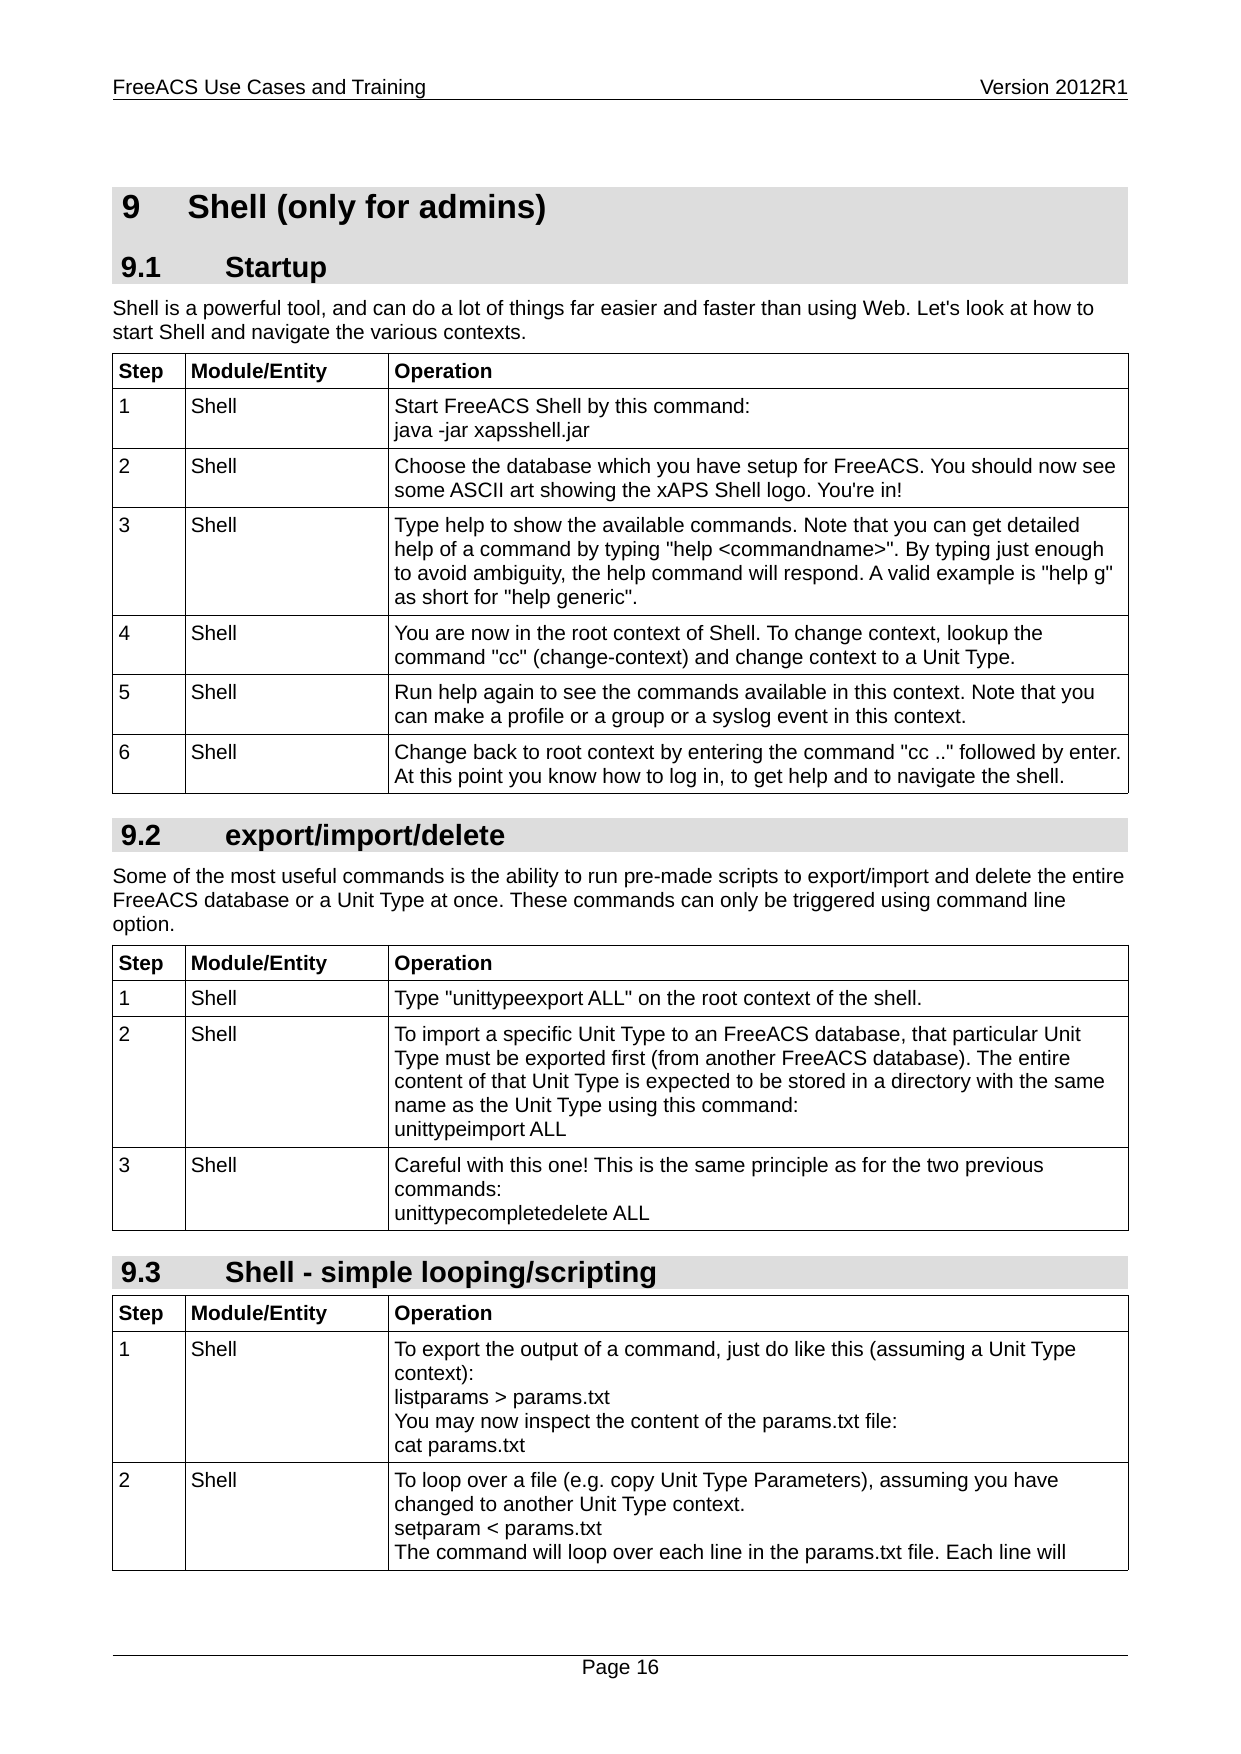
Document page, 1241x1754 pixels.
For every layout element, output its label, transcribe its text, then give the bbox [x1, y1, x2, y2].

subtitle export/import/delete [112, 818, 1128, 852]
table_header Step [113, 1296, 185, 1331]
table_cell 3 [113, 508, 185, 615]
table_cell Shell [186, 735, 388, 793]
table_cell 3 [113, 1148, 185, 1230]
table_cell Shell [186, 1148, 388, 1230]
table_cell 2 [113, 1463, 185, 1569]
table_cell 6 [113, 735, 185, 793]
table_cell Change back to root context by entering the command "cc .." followed by enter. At this point you know how to log in, to get help and to navigate the shell. [389, 735, 1128, 793]
subtitle Startup [112, 250, 1128, 284]
table_cell To import a specific Unit Type to an FreeACS database, that particular Unit Type must be exported first (from another FreeACS database). The entire content of that Unit Type is expected to be stored in a directory with the same name as the Unit Type using this command: unittypeimport ALL [389, 1017, 1128, 1147]
table_cell Shell [186, 449, 388, 507]
table_cell Shell [186, 1017, 388, 1147]
text Shell is a powerful tool, and can do a lot of things far easier and faster than using Web. Let's look at how to start Shell and navigate the various contexts. [112, 296, 1128, 344]
table_cell 2 [113, 449, 185, 507]
table_header Operation [389, 1296, 1128, 1331]
table_cell Type help to show the available commands. Note that you can get detailed help of a command by typing "help <commandname>". By typing just enough to avoid ambiguity, the help command will respond. A valid example is "help g" as short for "help generic". [389, 508, 1128, 615]
table_cell 1 [113, 981, 185, 1016]
subtitle Shell - simple looping/scripting [112, 1256, 1128, 1289]
table_cell Run help again to see the commands available in this context. Note that you can make a profile or a group or a syslog event in this context. [389, 675, 1128, 734]
table_cell 5 [113, 675, 185, 734]
table_cell 1 [113, 389, 185, 448]
table_cell 4 [113, 616, 185, 674]
table_header Operation [389, 354, 1128, 388]
table_header Step [113, 946, 185, 980]
table_cell Shell [186, 675, 388, 734]
table_cell To loop over a file (e.g. copy Unit Type Parameters), assuming you have changed to another Unit Type context. setparam < params.txt The command will loop over each line in the params.txt file. Each line will [389, 1463, 1128, 1569]
table_cell 2 [113, 1017, 185, 1147]
table_cell Careful with this one! This is the same principle as for the two previous commands: unittypecompletedelete ALL [389, 1148, 1128, 1230]
table_cell Shell [186, 389, 388, 448]
table_header Module/Entity [186, 354, 388, 388]
table_cell Shell [186, 1463, 388, 1569]
table_cell Shell [186, 1332, 388, 1462]
table_cell Shell [186, 508, 388, 615]
table_cell You are now in the root context of Shell. To change context, lookup the command "cc" (change-context) and change context to a Unit Type. [389, 616, 1128, 674]
table_header Step [113, 354, 185, 388]
table_cell Start FreeACS Shell by this command: java -jar xapsshell.jar [389, 389, 1128, 448]
table_cell To export the output of a command, just do like this (assuming a Unit Type context): listparams > params.txt You may now inspect the content of the params.txt file: cat params.txt [389, 1332, 1128, 1462]
table_cell Shell [186, 981, 388, 1016]
table_header Module/Entity [186, 946, 388, 980]
text Some of the most useful commands is the ability to run pre-made scripts to export/import and delete the entire FreeACS database or a Unit Type at once. These commands can only be triggered using command line option. [112, 864, 1128, 936]
table_cell Type "unittypeexport ALL" on the root context of the shell. [389, 981, 1128, 1016]
table_cell Choose the database which you have setup for FreeACS. You should now see some ASCII art showing the xAPS Shell logo. You're in! [389, 449, 1128, 507]
table_cell 1 [113, 1332, 185, 1462]
subtitle Shell (only for admins) [112, 187, 1128, 225]
table_header Module/Entity [186, 1296, 388, 1331]
table_header Operation [389, 946, 1128, 980]
table_cell Shell [186, 616, 388, 674]
